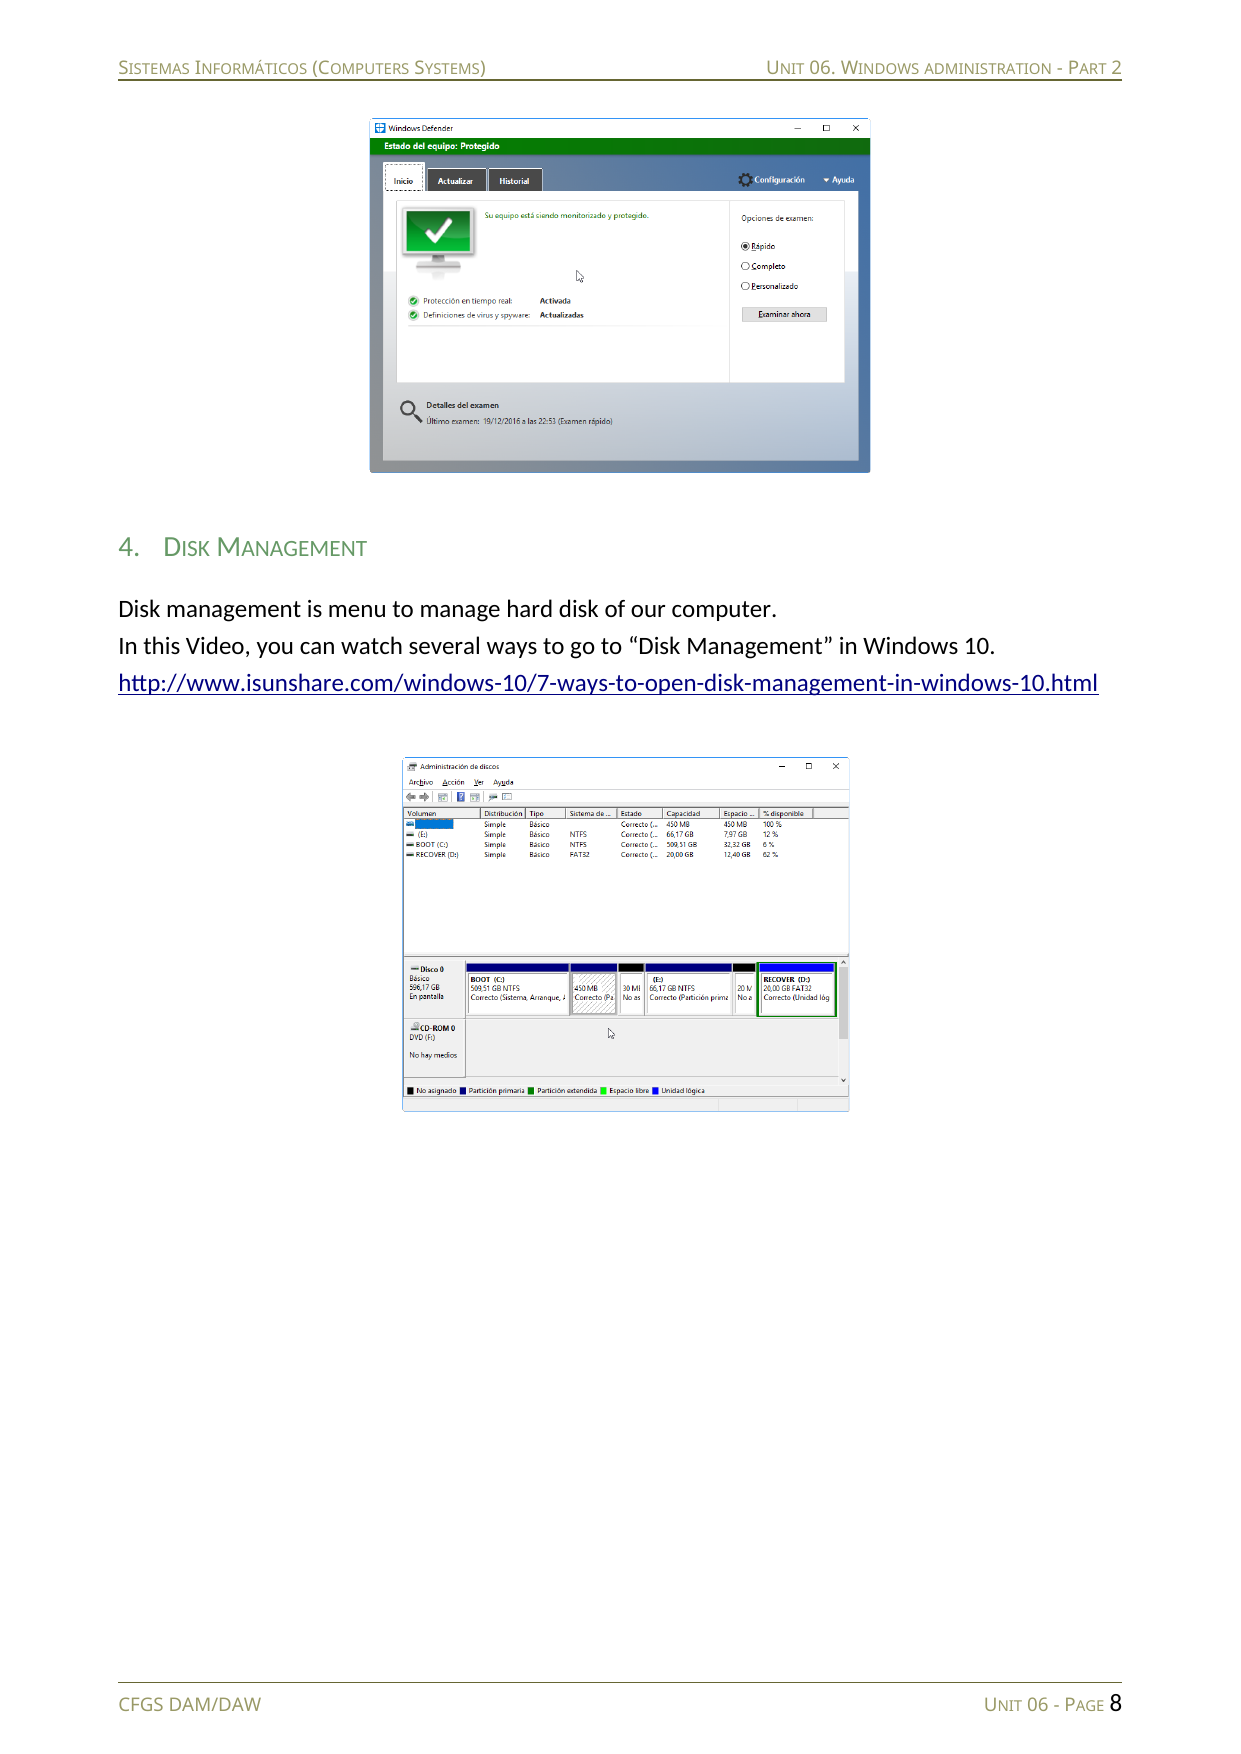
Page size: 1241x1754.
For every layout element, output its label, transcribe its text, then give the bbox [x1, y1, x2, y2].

picture [402, 757, 850, 1112]
text In this Video, you can watch several ways to go to “Disk Management” in Windows 10. [118, 631, 1122, 661]
subtitle Disk Management [118, 528, 1122, 563]
text Disk management is menu to manage hard disk of our computer. [118, 593, 1122, 624]
picture [369, 118, 871, 473]
text http://www.isunshare.com/windows-10/7-ways-to-open-disk-management-in-windows-10.html [118, 667, 1122, 698]
